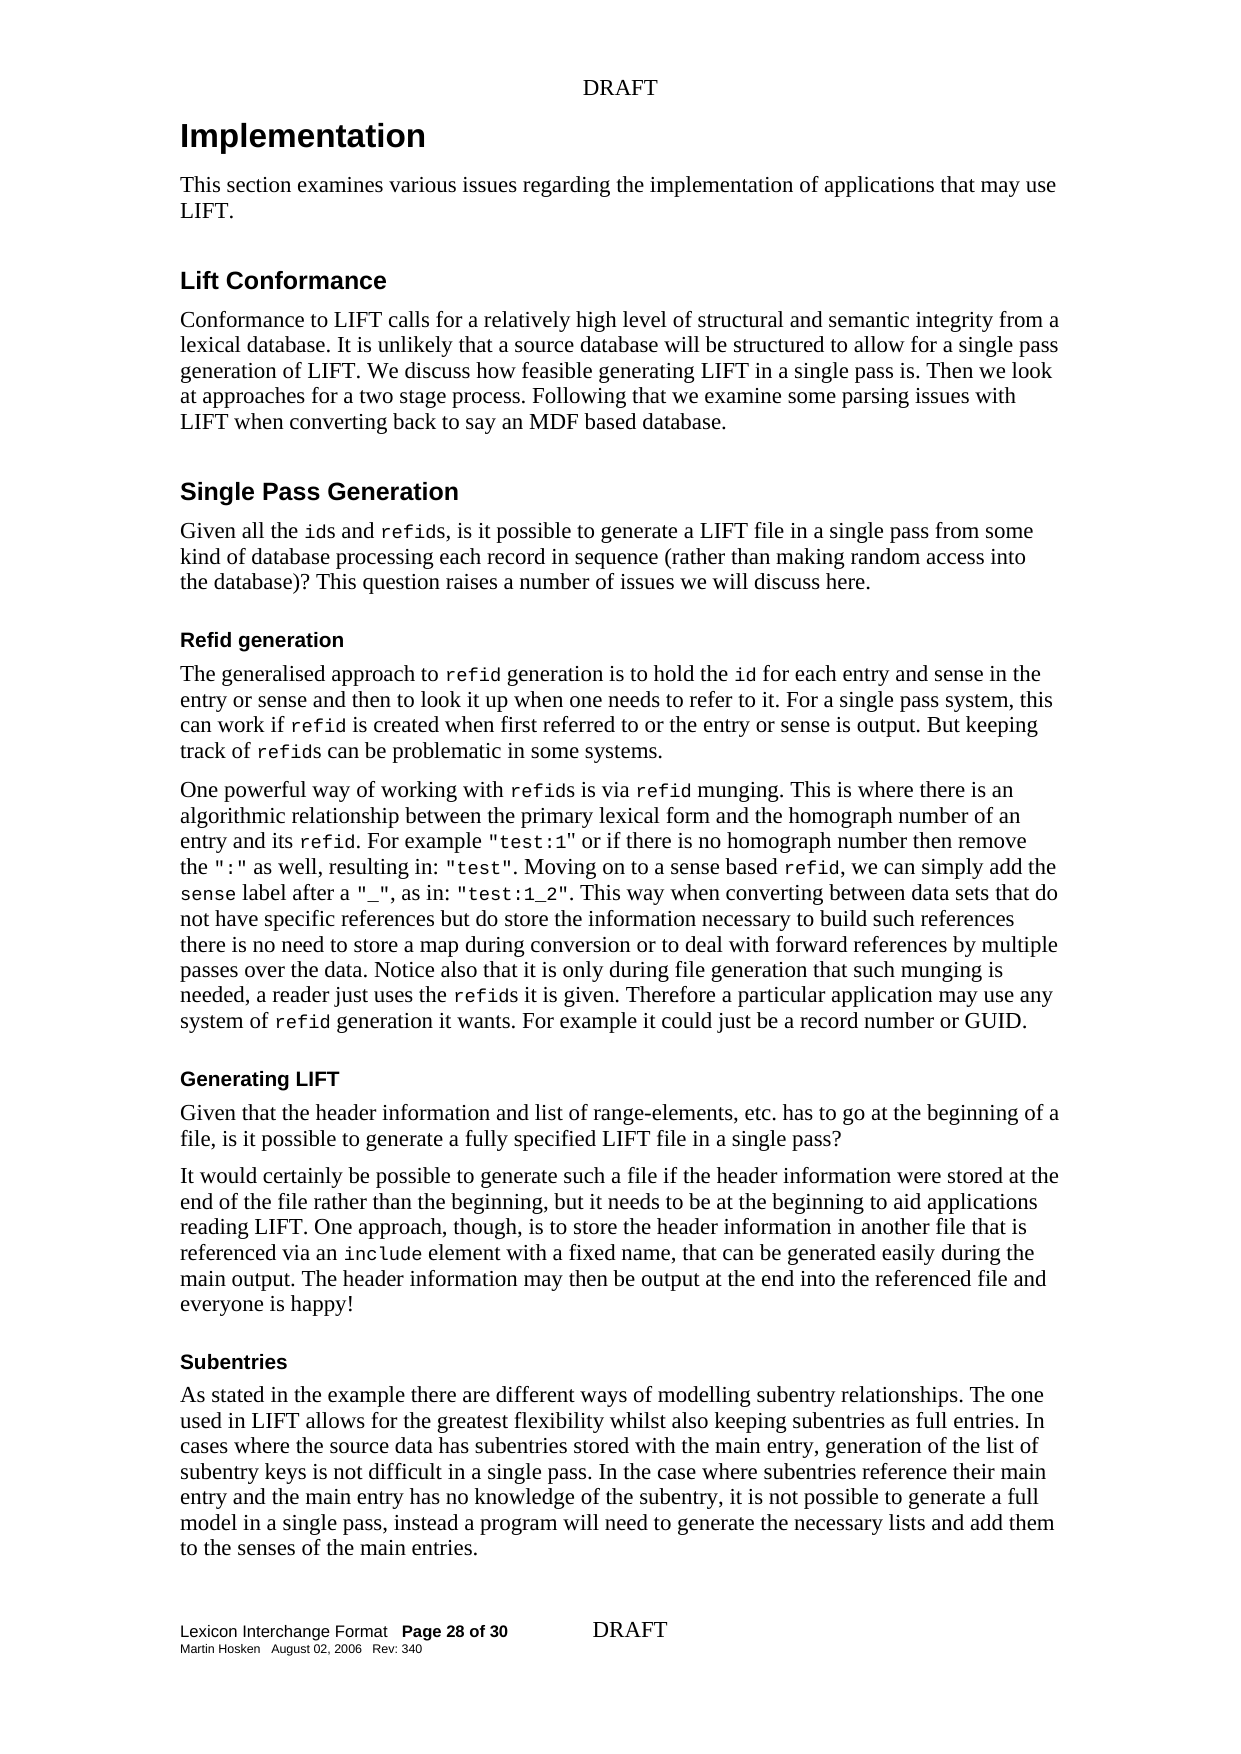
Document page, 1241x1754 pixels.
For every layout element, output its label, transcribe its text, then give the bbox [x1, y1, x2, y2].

subtitle Refid generation [180, 628, 1061, 652]
text This section examines various issues regarding the implementation of applications that may use LIFT. [180, 172, 1061, 223]
text Given all the ids and refids, is it possible to generate a LIFT file in a single pass from some kind of database processing each record in sequence (rather than making random access into the database)? This question raises a number of issues we will discuss here. [180, 518, 1061, 595]
subtitle Subentries [180, 1350, 1061, 1373]
subtitle Generating LIFT [180, 1068, 1061, 1091]
text Conformance to LIFT calls for a relatively high level of structural and semantic integrity from a lexical database. It is unlikely that a source database will be structured to allow for a single pass generation of LIFT. We discuss how feasible generating LIFT in a single pass is. Then we look at approaches for a two stage process. Following that we examine some parsing issues with LIFT when converting back to say an MDF based database. [180, 307, 1061, 434]
text It would certainly be possible to generate such a file if the header information were stored at the end of the file rather than the beginning, but it needs to be at the beginning to aid applications reading LIFT. One approach, though, is to store the header information in another file that is referenced via an include element with a fixed name, that can be generated easily during the main output. The header information may then be output at the end into the referenced file and everyone is happy! [180, 1163, 1061, 1317]
text One powerful way of working with refids is via refid munging. This is where there is an algorithmic relationship between the primary lexical form and the homograph number of an entry and its refid. For example "test:1" or if there is no homograph number then remove the ":" as well, resulting in: "test". Moving on to a sense based refid, we can simply add the sense label after a "_", as in: "test:1_2". This way when converting between data sets that do not have specific references but do store the information necessary to build such references there is no need to store a map during conversion or to deal with forward references by multiple passes over the data. Notice also that it is only during file generation that such munging is needed, a reader just uses the refids it is given. Therefore a particular application may use any system of refid generation it wants. For example it could just be a record number or GUID. [180, 777, 1061, 1034]
subtitle Implementation [180, 117, 1061, 154]
text As stated in the example there are different ways of modelling subentry relationships. The one used in LIFT allows for the greatest flexibility whilst also keeping subentries as full entries. In cases where the source data has subentries stored with the main entry, generation of the list of subentry keys is not difficult in a single pass. In the case where subentries reference their main entry and the main entry has no knowledge of the subentry, it is not possible to generate a full model in a single pass, instead a program will need to generate the necessary lists and add them to the senses of the main entries. [180, 1382, 1061, 1560]
text Given that the header information and list of range-elements, etc. has to go at the beginning of a file, is it possible to generate a fully specified LIFT file in a single pass? [180, 1100, 1061, 1151]
subtitle Lift Conformance [180, 267, 1061, 295]
text The generalised approach to refid generation is to hold the id for each entry and sense in the entry or sense and then to look it up when one needs to refer to it. For a single pass system, this can work if refid is created when first referred to or the entry or sense is output. But keeping track of refids can be problematic in some systems. [180, 661, 1061, 764]
subtitle Single Pass Generation [180, 478, 1061, 506]
